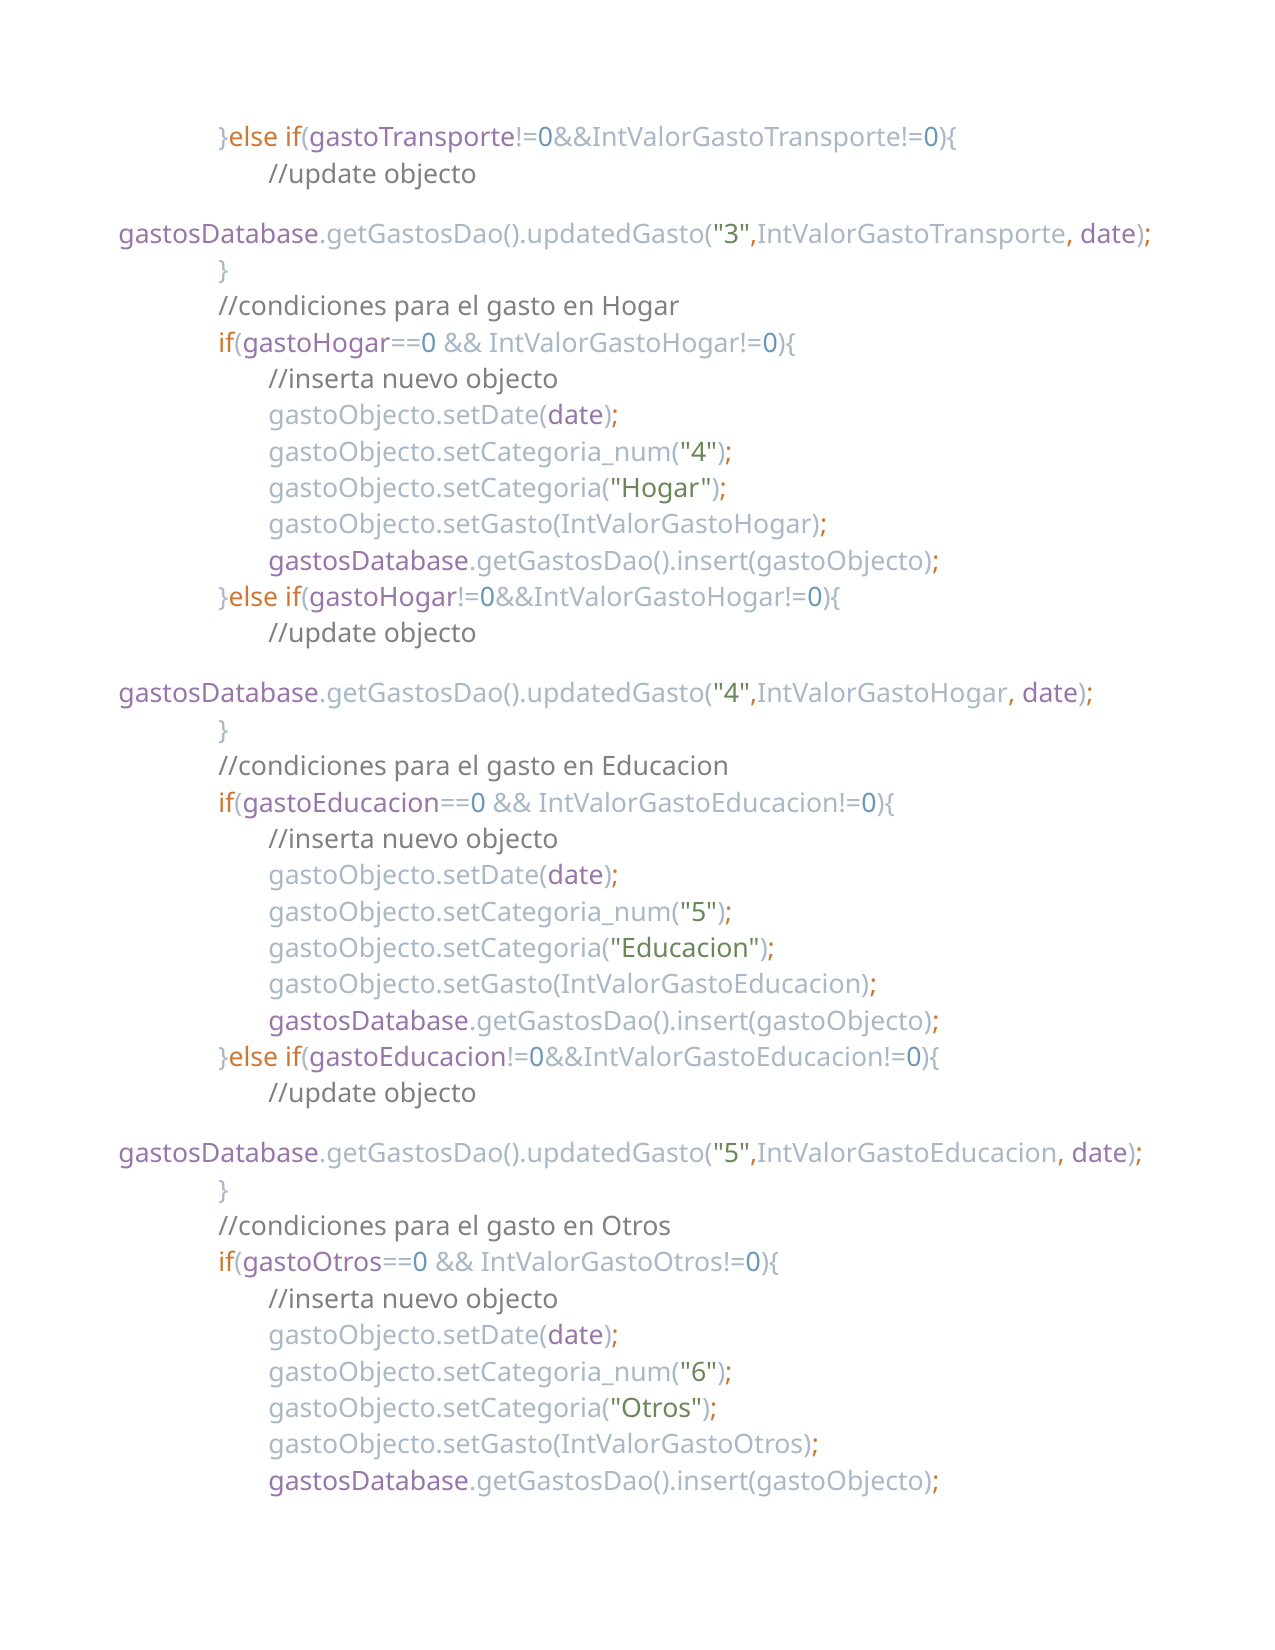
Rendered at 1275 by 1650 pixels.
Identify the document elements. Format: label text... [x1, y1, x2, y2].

text gastosDatabase.getGastosDao().updatedGasto("5",IntValorGastoEducacion, date); [118, 1111, 1157, 1171]
text gastoObjecto.setCategoria_num("4"); [118, 433, 1157, 469]
text //condiciones para el gasto en Educacion [118, 747, 1157, 783]
text }else if(gastoHogar!=0&&IntValorGastoHogar!=0){ [118, 578, 1157, 614]
text if(gastoHogar==0 && IntValorGastoHogar!=0){ [118, 323, 1157, 360]
text gastosDatabase.getGastosDao().insert(gastoObjecto); [118, 1461, 1157, 1498]
text gastoObjecto.setGasto(IntValorGastoOtros); [118, 1425, 1157, 1461]
text } [118, 711, 1157, 747]
text } [118, 251, 1157, 287]
text //inserta nuevo objecto [118, 360, 1157, 396]
text } [118, 1171, 1157, 1207]
text gastosDatabase.getGastosDao().updatedGasto("4",IntValorGastoHogar, date); [118, 651, 1157, 711]
text gastoObjecto.setCategoria_num("5"); [118, 892, 1157, 929]
text if(gastoEducacion==0 && IntValorGastoEducacion!=0){ [118, 783, 1157, 820]
text gastoObjecto.setCategoria("Hogar"); [118, 469, 1157, 505]
text //inserta nuevo objecto [118, 820, 1157, 856]
text gastoObjecto.setDate(date); [118, 1316, 1157, 1352]
text //update objecto [118, 1074, 1157, 1111]
text //update objecto [118, 614, 1157, 651]
text gastoObjecto.setCategoria("Otros"); [118, 1389, 1157, 1425]
text //inserta nuevo objecto [118, 1280, 1157, 1316]
text gastoObjecto.setGasto(IntValorGastoEducacion); [118, 965, 1157, 1002]
text gastosDatabase.getGastosDao().insert(gastoObjecto); [118, 542, 1157, 578]
text gastosDatabase.getGastosDao().updatedGasto("3",IntValorGastoTransporte, date); [118, 191, 1157, 251]
text //update objecto [118, 154, 1157, 191]
text gastoObjecto.setDate(date); [118, 856, 1157, 892]
text gastosDatabase.getGastosDao().insert(gastoObjecto); [118, 1002, 1157, 1038]
text if(gastoOtros==0 && IntValorGastoOtros!=0){ [118, 1243, 1157, 1280]
text }else if(gastoEducacion!=0&&IntValorGastoEducacion!=0){ [118, 1038, 1157, 1074]
text gastoObjecto.setCategoria("Educacion"); [118, 929, 1157, 965]
text gastoObjecto.setCategoria_num("6"); [118, 1352, 1157, 1389]
text //condiciones para el gasto en Hogar [118, 287, 1157, 323]
text //condiciones para el gasto en Otros [118, 1207, 1157, 1243]
text gastoObjecto.setDate(date); [118, 396, 1157, 433]
text }else if(gastoTransporte!=0&&IntValorGastoTransporte!=0){ [118, 118, 1157, 154]
text gastoObjecto.setGasto(IntValorGastoHogar); [118, 505, 1157, 542]
